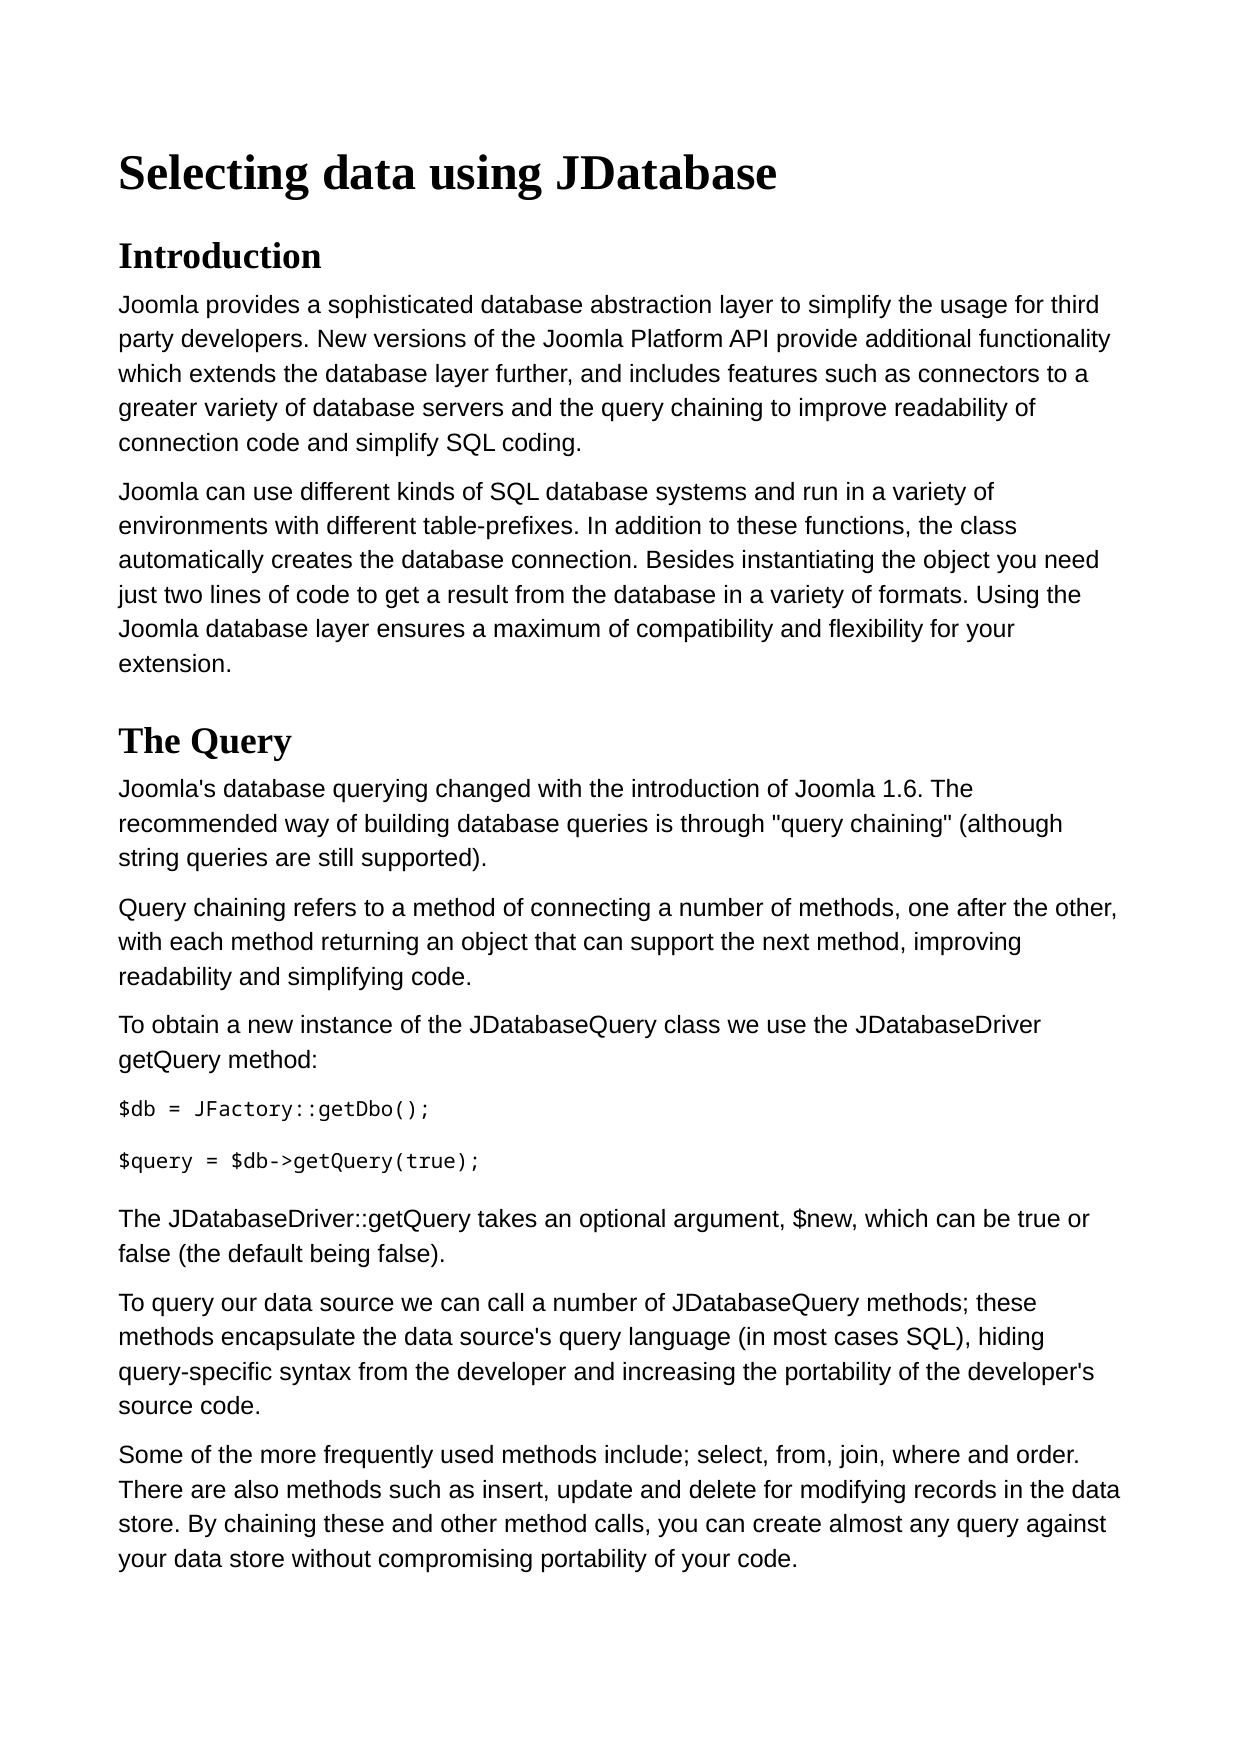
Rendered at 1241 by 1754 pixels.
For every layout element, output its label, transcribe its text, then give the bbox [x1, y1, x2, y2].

text $query = $db->getQuery(true); [118, 1146, 1122, 1174]
subtitle Introduction [118, 234, 1122, 277]
text Query chaining refers to a method of connecting a number of methods, one after the other, with each method returning an object that can support the next method, improving readability and simplifying code. [118, 892, 1122, 990]
subtitle The Query [118, 719, 1122, 762]
text To query our data source we can call a number of JDatabaseQuery methods; these methods encapsulate the data source's query language (in most cases SQL), hiding query-specific syntax from the developer and increasing the portability of the developer's source code. [118, 1288, 1122, 1420]
text Some of the more frequently used methods include; select, from, join, where and order. There are also methods such as insert, update and delete for modifying records in the data store. By chaining these and other method calls, you can create almost any query against your data store without compromising portability of your code. [118, 1440, 1122, 1572]
subtitle Selecting data using JDatabase [118, 143, 1122, 201]
text To obtain a new instance of the JDatabaseQuery class we use the JDatabaseDriver getQuery method: [118, 1011, 1122, 1074]
text Joomla can use different kinds of SQL database systems and run in a variety of environments with different table-prefixes. In addition to these functions, the class automatically creates the database connection. Besides instantiating the object you need just two lines of code to get a result from the database in a variety of formats. Using the Joomla database layer ensures a maximum of compatibility and flexibility for your extension. [118, 477, 1122, 678]
text Joomla provides a sophisticated database abstraction layer to simplify the usage for third party developers. New versions of the Joomla Platform API provide additional functionality which extends the database layer further, and includes features such as connectors to a greater variety of database servers and the query chaining to improve readability of connection code and simplify SQL coding. [118, 289, 1122, 456]
text The JDatabaseDriver::getQuery takes an optional argument, $new, which can be true or false (the default being false). [118, 1204, 1122, 1267]
text $db = JFactory::getDbo(); [118, 1094, 1122, 1122]
text Joomla's database querying changed with the introduction of Joomla 1.6. The recommended way of building database queries is through "query chaining" (although string queries are still supported). [118, 774, 1122, 872]
